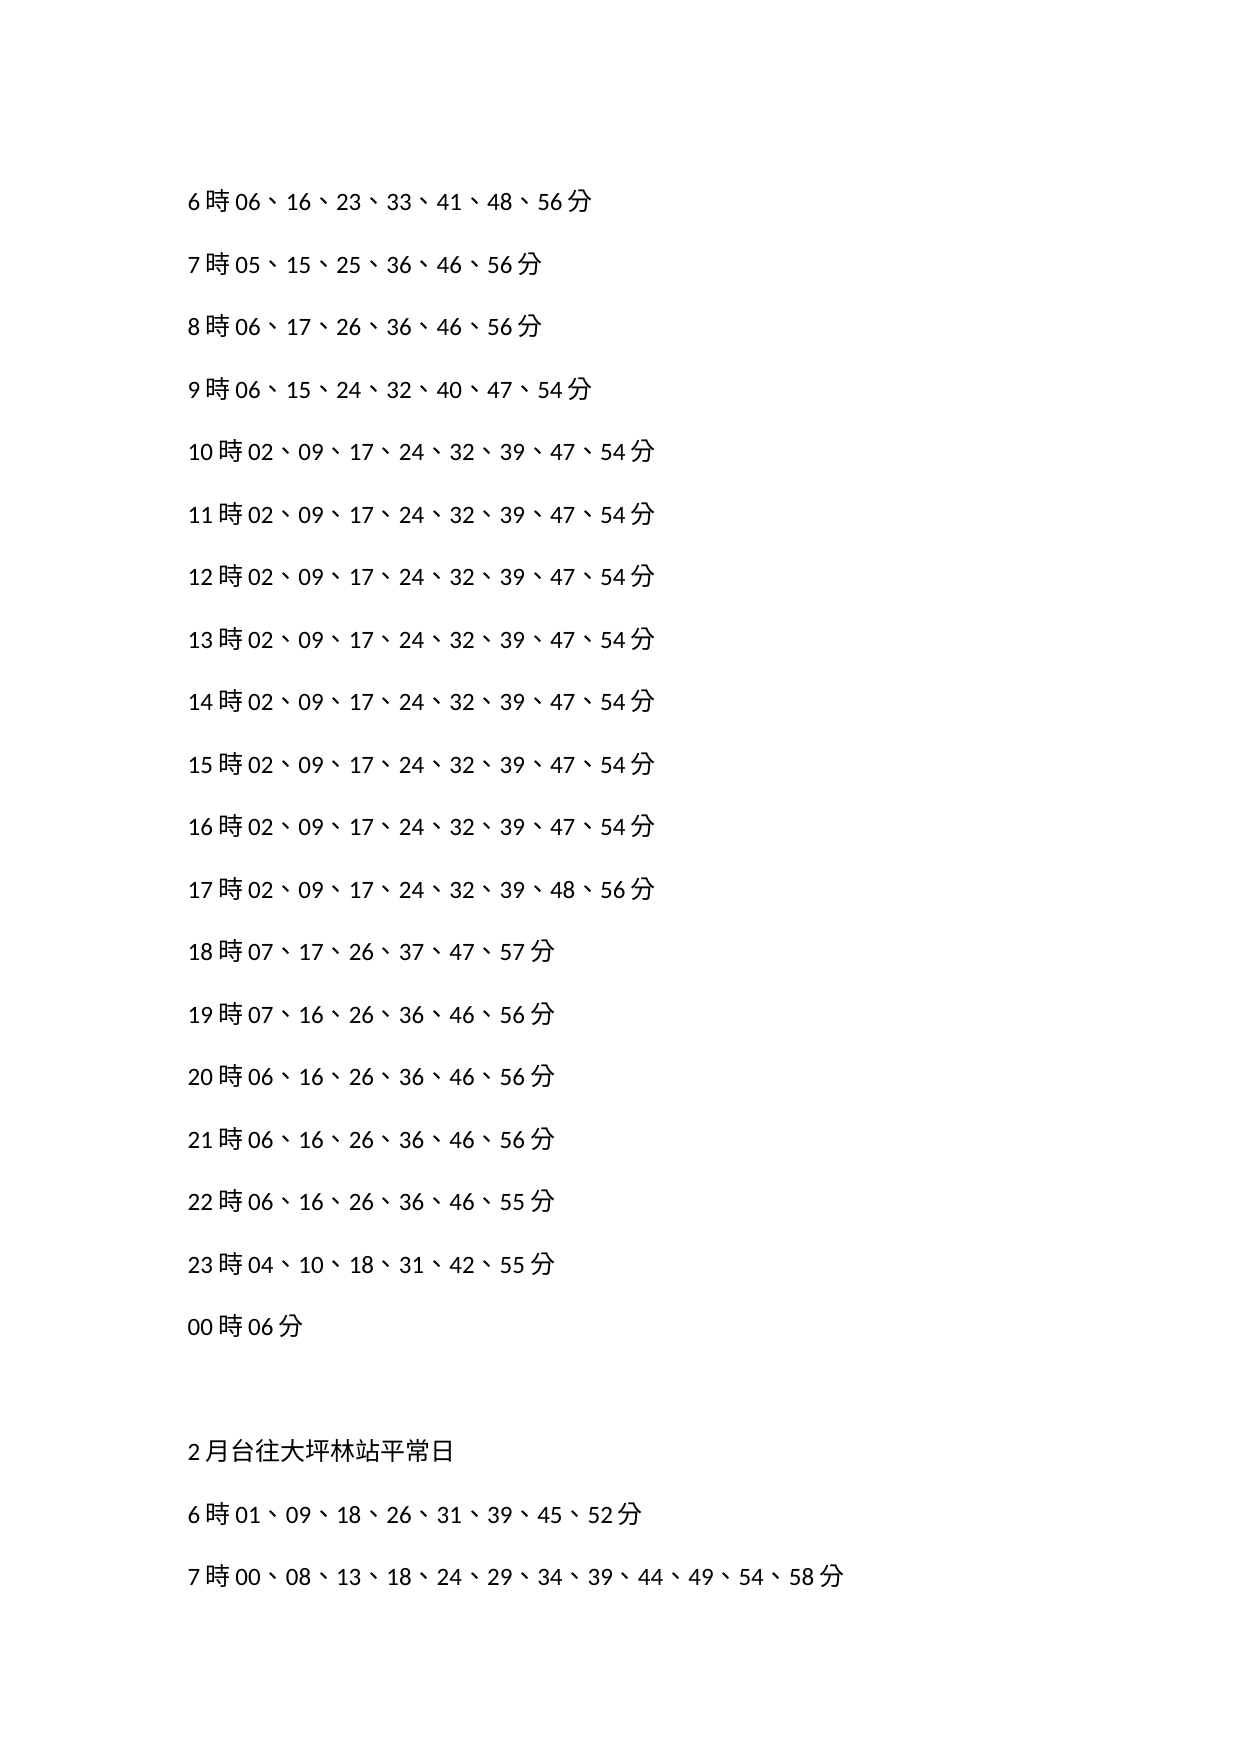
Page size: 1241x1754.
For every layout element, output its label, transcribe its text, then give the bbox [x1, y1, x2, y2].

text 8時06、17、26、36、46、56分 [187, 283, 1053, 346]
text 13時02、09、17、24、32、39、47、54分 [187, 596, 1053, 658]
text 20時06、16、26、36、46、56分 [187, 1033, 1053, 1096]
text 14時02、09、17、24、32、39、47、54分 [187, 658, 1053, 721]
text 7時00、08、13、18、24、29、34、39、44、49、54、58分 [187, 1533, 1053, 1596]
text 7時05、15、25、36、46、56分 [187, 221, 1053, 283]
text 17時02、09、17、24、32、39、48、56分 [187, 846, 1053, 908]
text 19時07、16、26、36、46、56分 [187, 971, 1053, 1033]
text 11時02、09、17、24、32、39、47、54分 [187, 471, 1053, 533]
text 10時02、09、17、24、32、39、47、54分 [187, 408, 1053, 471]
text 6時01、09、18、26、31、39、45、52分 [187, 1471, 1053, 1533]
text 22時06、16、26、36、46、55分 [187, 1158, 1053, 1221]
text 2月台往大坪林站平常日 [187, 1408, 1053, 1471]
text 12時02、09、17、24、32、39、47、54分 [187, 533, 1053, 596]
text 18時07、17、26、37、47、57分 [187, 908, 1053, 971]
text 6時06、16、23、33、41、48、56分 [187, 158, 1053, 221]
text 21時06、16、26、36、46、56分 [187, 1096, 1053, 1158]
text 00時06分 [187, 1283, 1053, 1346]
text 9時06、15、24、32、40、47、54分 [187, 346, 1053, 408]
text 23時04、10、18、31、42、55分 [187, 1221, 1053, 1283]
text 15時02、09、17、24、32、39、47、54分 [187, 721, 1053, 783]
text 16時02、09、17、24、32、39、47、54分 [187, 783, 1053, 846]
